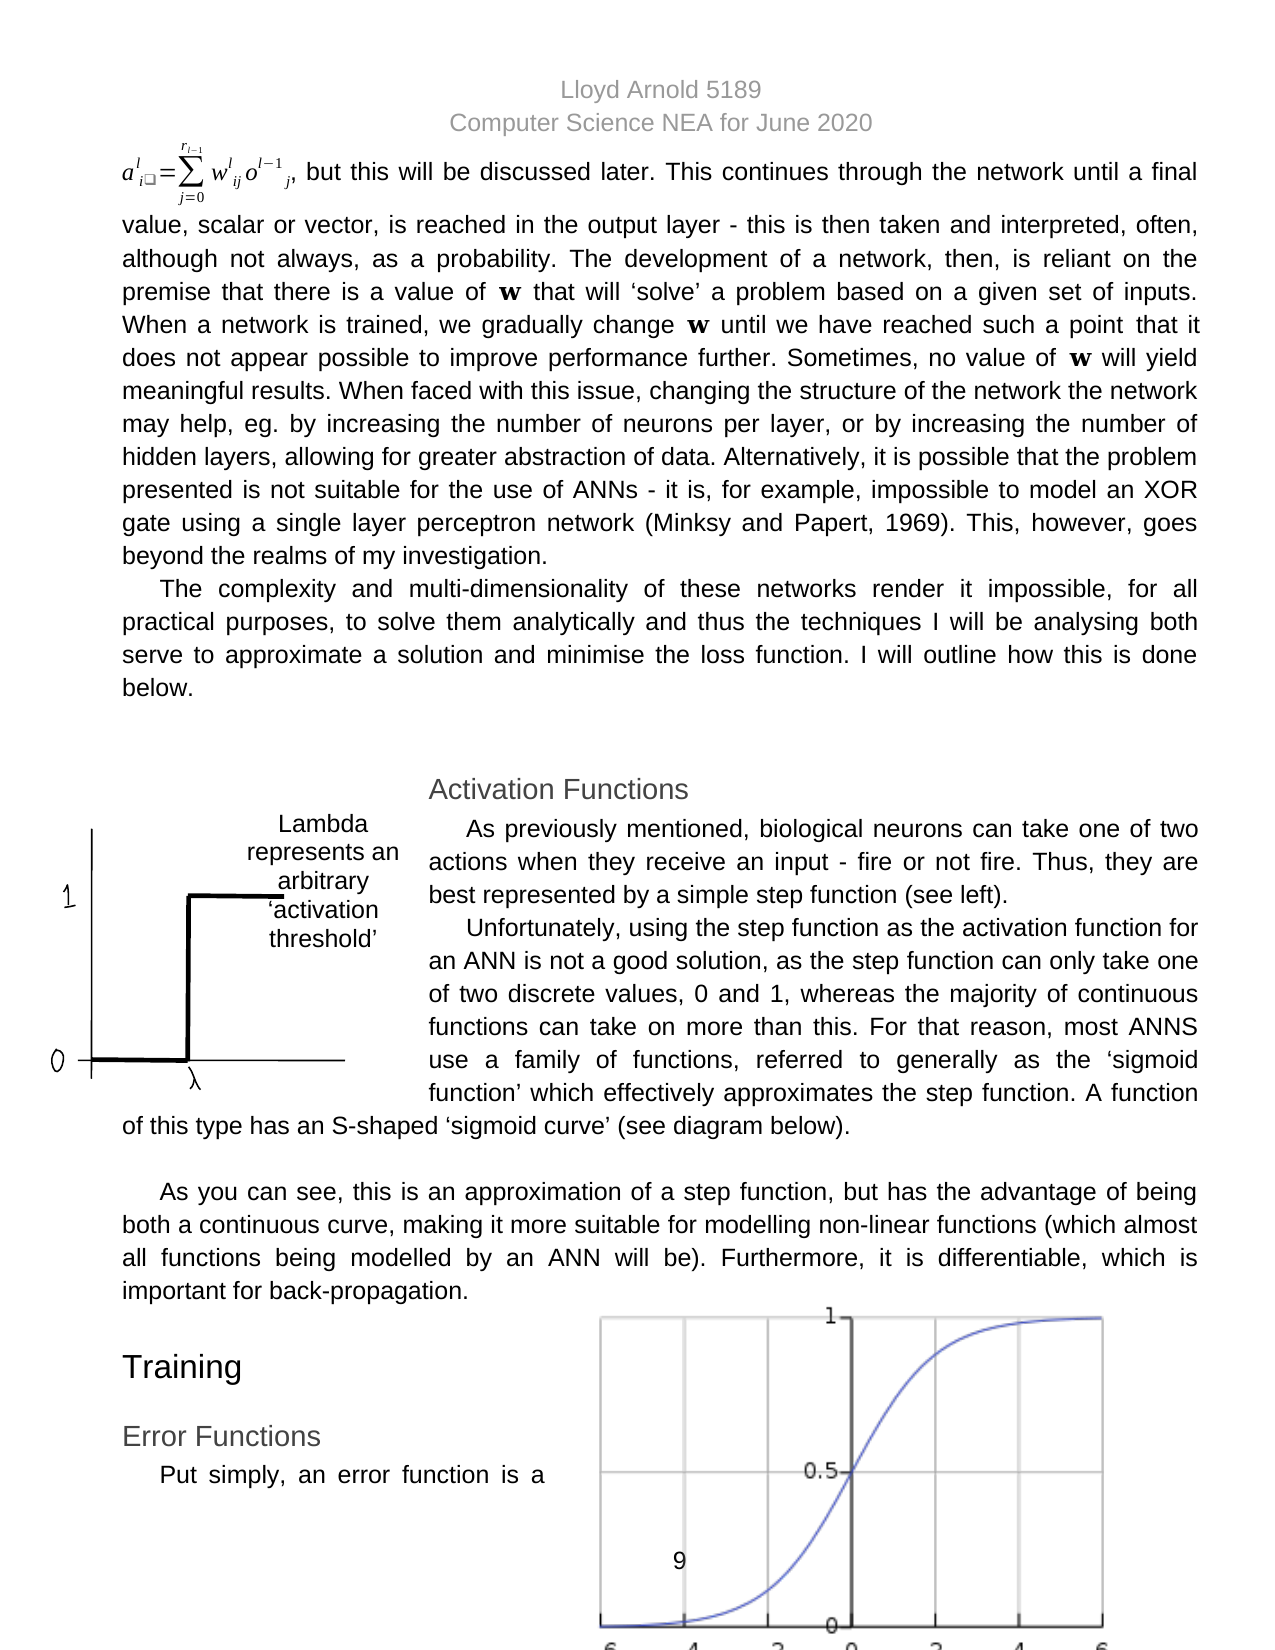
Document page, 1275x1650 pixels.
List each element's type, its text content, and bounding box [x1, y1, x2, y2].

text As you can see, this is an approximation of a step function, but has the advantage of being both a continuous curve, making it more suitable for modelling non-linear functions (which almost all functions being modelled by an ANN will be). Furthermore, it is differentiable, which is important for back-propagation. [122, 1177, 1200, 1305]
subtitle Training [122, 1347, 564, 1385]
subtitle [1140, 1347, 1200, 1385]
subtitle Activation Functions [122, 772, 1200, 806]
subtitle [1140, 1419, 1200, 1452]
text As previously mentioned, biological neurons can take one of two actions when they receive an input - fire or not fire. Thus, they are best represented by a simple step function (see left). [122, 814, 1200, 909]
subtitle Error Functions [122, 1419, 564, 1452]
picture [564, 1295, 1140, 1650]
text The complexity and multi-dimensionality of these networks render it impossible, for all practical purposes, to solve them analytically and thus the techniques I will be analysing both serve to approximate a solution and minimise the loss function. I will outline how this is done below. [122, 574, 1200, 702]
text The basic way in which data is processed and thus decisions are reached is simple; every neuron has a number of inputs (for all neurons past the first layer, these inputs are the output of the neurons of the previous layer), and each input is weighted by a value,. The sum of all these inputs times their weighting is then passed into an ‘activation function’. Formally, , but this will be discussed later. This continues through the network until a final value, scalar or vector, is reached in the output layer - this is then taken and interpreted, often, although not always, as a probability. The development of a network, then, is reliant on the premise that there is a value of 𝐰 that will ‘solve’ a problem based on a given set of inputs. When a network is trained, we gradually change 𝐰 until we have reached such a point that it does not appear possible to improve performance further. Sometimes, no value of 𝐰 will yield meaningful results. When faced with this issue, changing the structure of the network the network may help, eg. by increasing the number of neurons per layer, or by increasing the number of hidden layers, allowing for greater abstraction of data. Alternatively, it is possible that the problem presented is not suitable for the use of ANNs - it is, for example, impossible to model an XOR gate using a single layer perceptron network (Minksy and Papert, 1969). This, however, goes beyond the realms of my investigation. [122, 137, 1200, 569]
text Put simply, an error function is a [122, 1461, 564, 1489]
text Unfortunately, using the step function as the activation function for an ANN is not a good solution, as the step function can only take one of two discrete values, 0 and 1, whereas the majority of continuous functions can take on more than this. For that reason, most ANNS use a family of functions, referred to generally as the ‘sigmoid function’ which effectively approximates the step function. A function of this type has an S-shaped ‘sigmoid curve’ (see diagram below). [122, 913, 1200, 1140]
